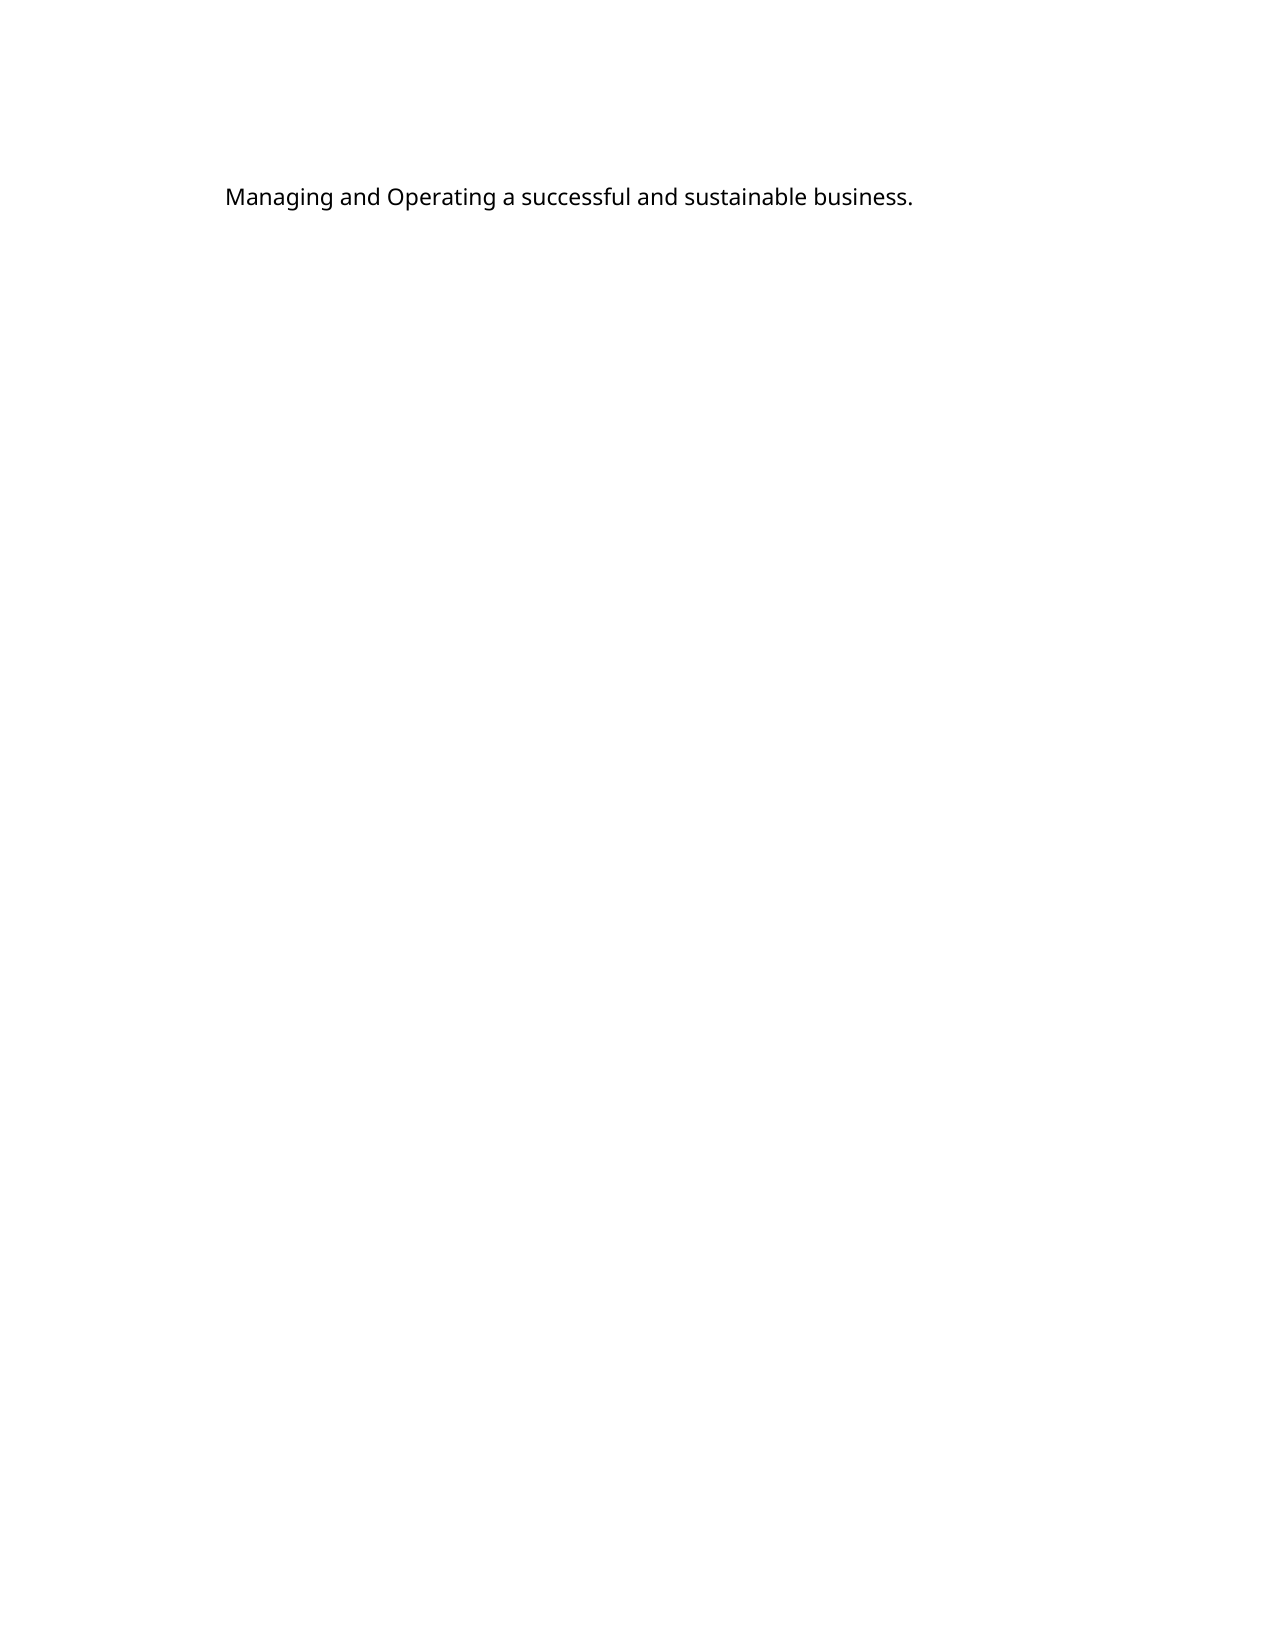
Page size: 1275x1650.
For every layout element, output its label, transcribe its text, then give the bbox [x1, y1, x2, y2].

text Managing and Operating a successful and sustainable business. [150, 181, 1125, 212]
